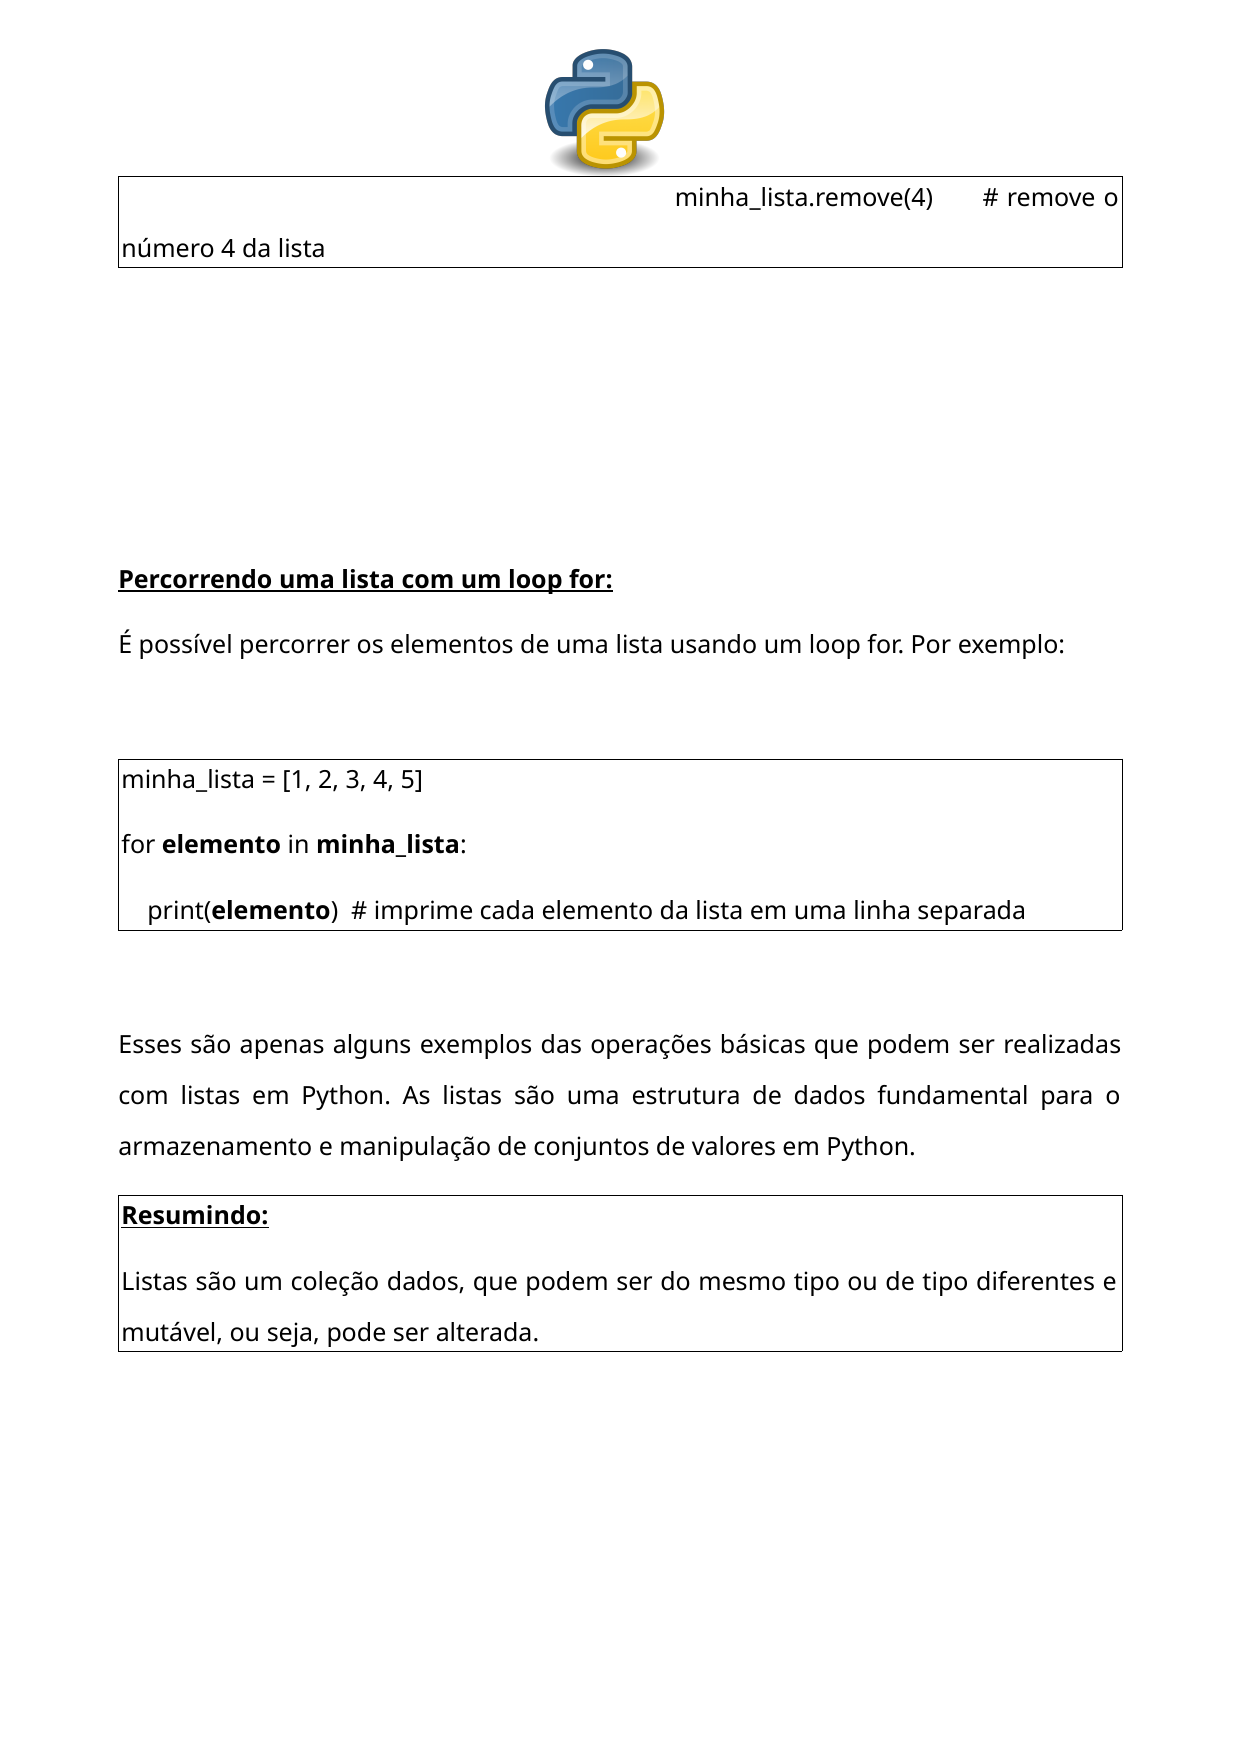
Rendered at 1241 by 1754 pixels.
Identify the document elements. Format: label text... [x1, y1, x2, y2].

text É possível percorrer os elementos de uma lista usando um loop for. Por exemplo: [118, 627, 1122, 661]
picture [537, 46, 672, 180]
text for elemento in minha_lista: [119, 824, 1122, 861]
text Resumindo: [119, 1196, 1122, 1232]
text Listas são um coleção dados, que podem ser do mesmo tipo ou de tipo diferentes e mutável, ou seja, pode ser alterada. [119, 1260, 1122, 1351]
text Esses são apenas alguns exemplos das operações básicas que podem ser realizadas com listas em Python. As listas são uma estrutura de dados fundamental para o armazenamento e manipulação de conjuntos de valores em Python. [118, 1027, 1122, 1163]
text minha_lista = [1, 2, 3, 4, 5] [119, 760, 1122, 796]
text Percorrendo uma lista com um loop for: [118, 562, 1122, 596]
text print(elemento) # imprime cada elemento da lista em uma linha separada [119, 890, 1122, 930]
text minha_lista.remove(4) # remove o número 4 da lista [119, 177, 1122, 267]
